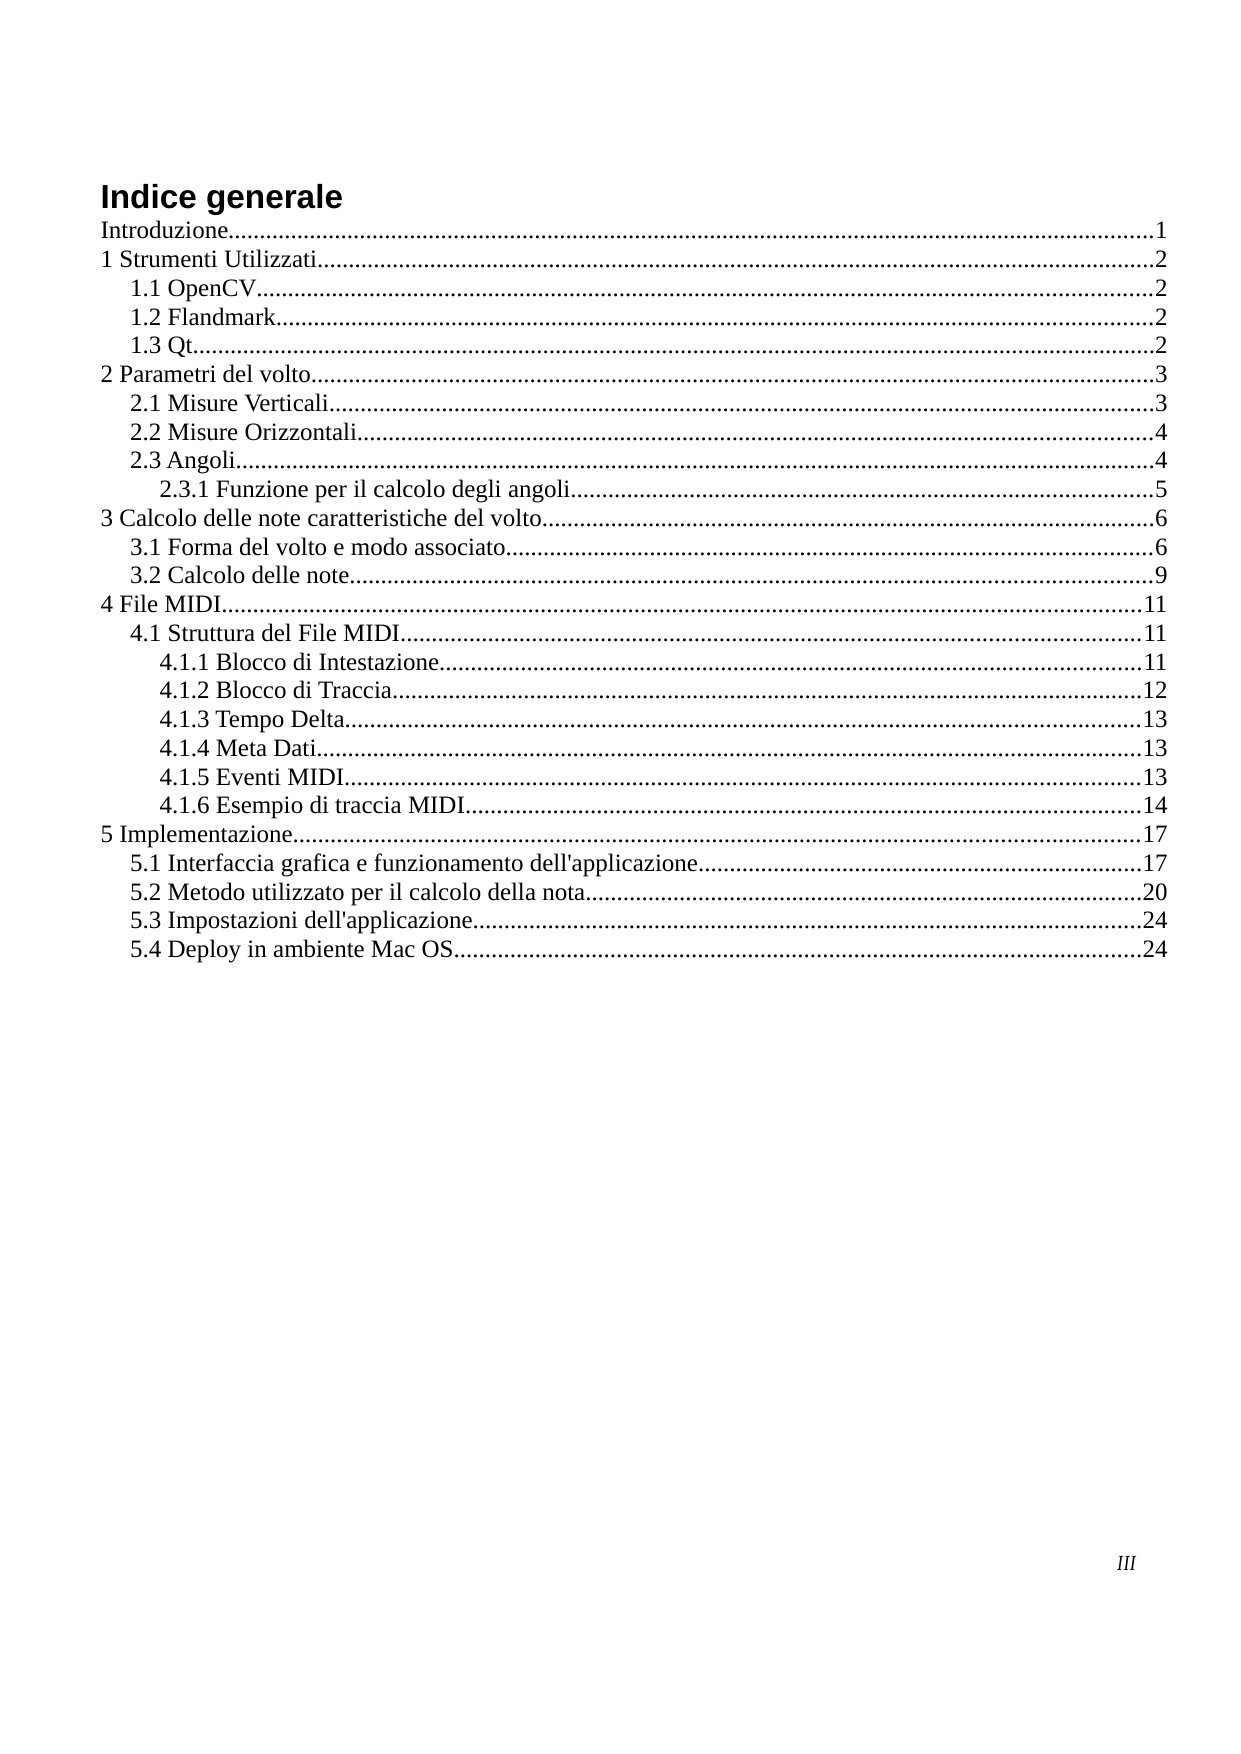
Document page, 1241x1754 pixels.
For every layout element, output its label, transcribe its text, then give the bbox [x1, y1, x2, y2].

text 4.1.5 Eventi MIDI 13 [159, 762, 1167, 791]
text 1.1 OpenCV 2 [130, 273, 1167, 302]
text 2.3 Angoli 4 [130, 446, 1167, 474]
text 1 Strumenti Utilizzati 2 [100, 244, 1167, 273]
text 4.1.2 Blocco di Traccia 12 [159, 676, 1167, 704]
text 4.1.6 Esempio di traccia MIDI 14 [159, 791, 1167, 819]
text 1.2 Flandmark 2 [130, 302, 1167, 331]
text 3 Calcolo delle note caratteristiche del volto 6 [100, 503, 1167, 532]
text 5 Implementazione 17 [100, 819, 1167, 848]
subtitle Indice generale [100, 177, 1167, 216]
text 4.1.4 Meta Dati 13 [159, 733, 1167, 762]
text 2.2 Misure Orizzontali 4 [130, 417, 1167, 446]
text 2.3.1 Funzione per il calcolo degli angoli 5 [159, 474, 1167, 503]
text 2 Parametri del volto 3 [100, 359, 1167, 388]
text 3.2 Calcolo delle note 9 [130, 561, 1167, 589]
text 5.2 Metodo utilizzato per il calcolo della nota 20 [130, 877, 1167, 906]
text 2.1 Misure Verticali 3 [130, 388, 1167, 417]
text 4 File MIDI 11 [100, 589, 1167, 618]
text 4.1.3 Tempo Delta 13 [159, 704, 1167, 733]
text 4.1 Struttura del File MIDI 11 [130, 618, 1167, 647]
text 4.1.1 Blocco di Intestazione 11 [159, 647, 1167, 676]
text 5.4 Deploy in ambiente Mac OS 24 [130, 934, 1167, 963]
text 5.3 Impostazioni dell'applicazione 24 [130, 906, 1167, 934]
text 3.1 Forma del volto e modo associato 6 [130, 532, 1167, 561]
text Introduzione 1 [100, 216, 1167, 244]
text 5.1 Interfaccia grafica e funzionamento dell'applicazione 17 [130, 848, 1167, 877]
text 1.3 Qt 2 [130, 331, 1167, 359]
